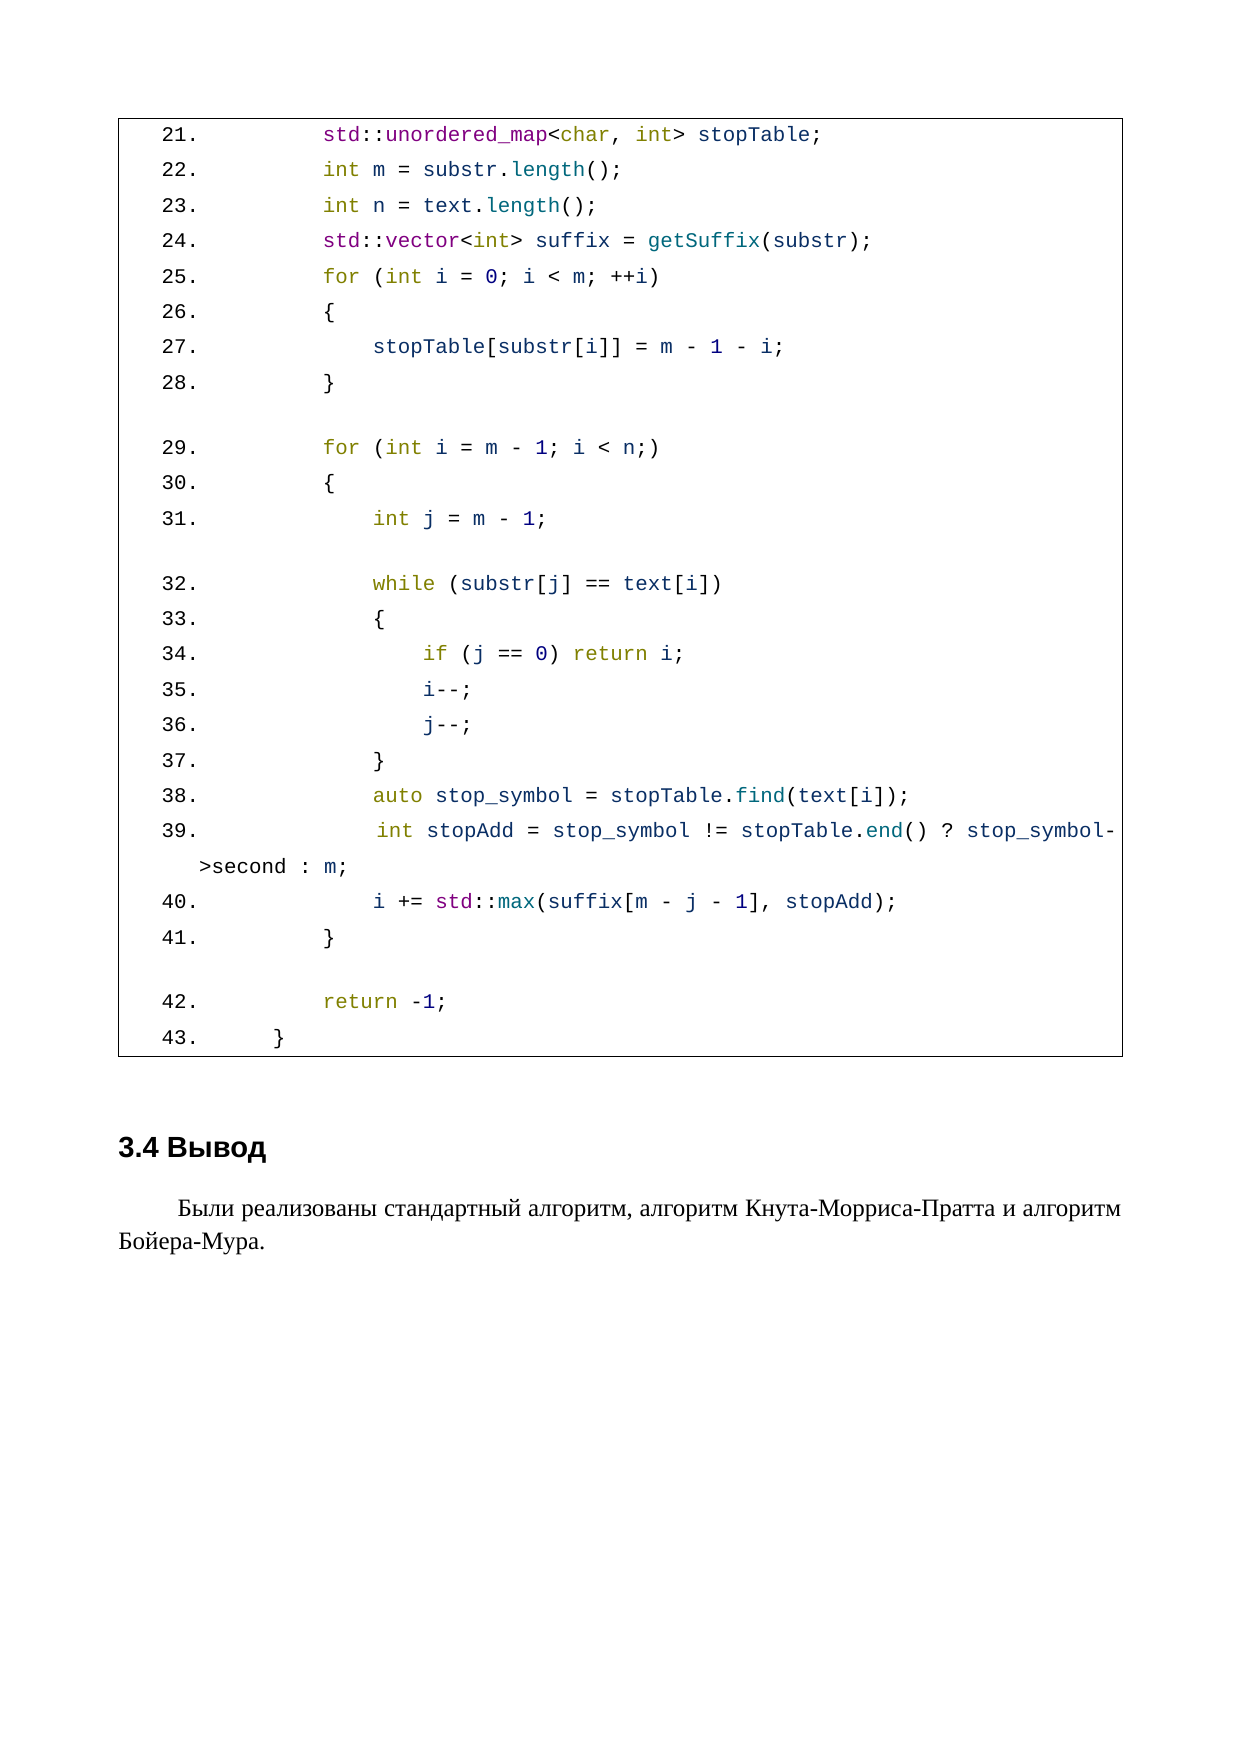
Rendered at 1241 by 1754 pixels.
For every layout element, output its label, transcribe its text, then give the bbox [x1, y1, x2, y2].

subtitle 3.4 Вывод [118, 1130, 1122, 1164]
table_cell Листинг 3. Алгоритм Бойера-Мура std::vector<int> getSuffix(const std::string &substr) { int n = substr.length(); std::vector<int> table(n); int lastPrefixPosition = n; for (int i = n - 1; i >= 0; i--) { if (isPrefix(substr, i + 1)) lastPrefixPosition = i + 1; table[n - 1 - i] = lastPrefixPosition - i + n - 1; } for (int i = 0; i < n - 1; i++) { int slen = suffixLength(substr, i); table[slen] = n - 1 - i + slen; } return table; } int searchBM(const std::string &text, const std::string &substr) { std::unordered_map<char, int> stopTable; int m = substr.length(); int n = text.length(); std::vector<int> suffix = getSuffix(substr); for (int i = 0; i < m; ++i) { stopTable[substr[i]] = m - 1 - i; } for (int i = m - 1; i < n;) { int j = m - 1; while (substr[j] == text[i]) { if (j == 0) return i; i--; j--; } auto stop_symbol = stopTable.find(text[i]); int stopAdd = stop_symbol != stopTable.end() ? stop_symbol->second : m; i += std::max(suffix[m - j - 1], stopAdd); } return -1; } [119, 119, 1122, 1056]
text Были реализованы стандартный алгоритм, алгоритм Кнута-Морриса-Пратта и алгоритм Бойера-Мура. [118, 1193, 1122, 1255]
